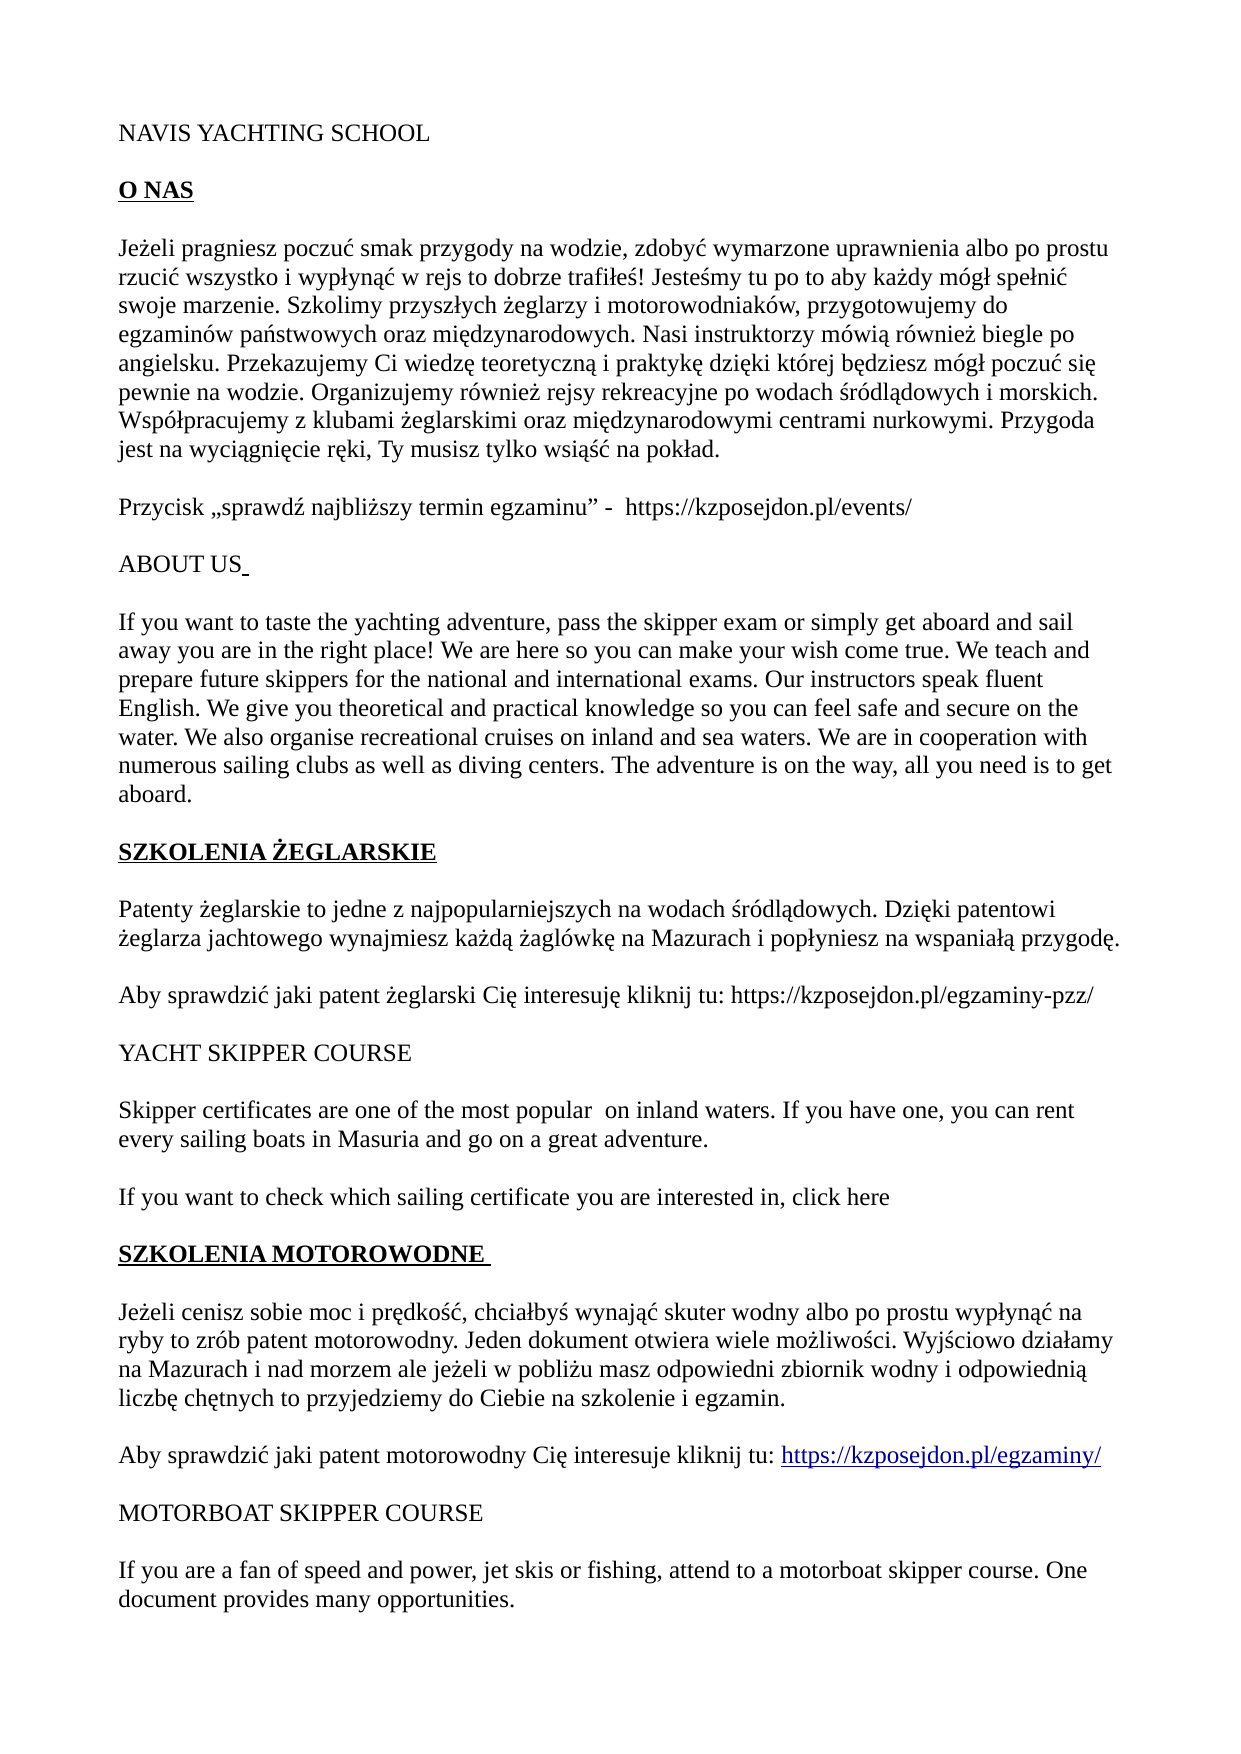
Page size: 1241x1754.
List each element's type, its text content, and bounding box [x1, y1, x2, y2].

text YACHT SKIPPER COURSE [118, 1038, 1122, 1067]
text Aby sprawdzić jaki patent żeglarski Cię interesuję kliknij tu: https://kzposejdon.pl/egzaminy-pzz/ [118, 981, 1122, 1009]
text Aby sprawdzić jaki patent motorowodny Cię interesuje kliknij tu: https://kzposejdon.pl/egzaminy/ [118, 1441, 1122, 1469]
text If you want to taste the yachting adventure, pass the skipper exam or simply get aboard and sail away you are in the right place! We are here so you can make your wish come true. We teach and prepare future skippers for the national and international exams. Our instructors speak fluent English. We give you theoretical and practical knowledge so you can feel safe and secure on the water. We also organise recreational cruises on inland and sea waters. We are in cooperation with numerous sailing clubs as well as diving centers. The adventure is on the way, all you need is to get aboard. [118, 607, 1122, 808]
text NAVIS YACHTING SCHOOL [118, 118, 1122, 147]
text Skipper certificates are one of the most popular on inland waters. If you have one, you can rent every sailing boats in Masuria and go on a great adventure. [118, 1096, 1122, 1153]
text MOTORBOAT SKIPPER COURSE [118, 1498, 1122, 1527]
text Przycisk „sprawdź najbliższy termin egzaminu” - https://kzposejdon.pl/events/ [118, 492, 1122, 521]
text SZKOLENIA ŻEGLARSKIE [118, 837, 1122, 866]
text If you want to check which sailing certificate you are interested in, click here [118, 1182, 1122, 1211]
text SZKOLENIA MOTOROWODNE [118, 1239, 1122, 1268]
text If you are a fan of speed and power, jet skis or fishing, attend to a motorboat skipper course. One document provides many opportunities. [118, 1556, 1122, 1613]
text ABOUT US [118, 549, 1122, 578]
text Patenty żeglarskie to jedne z najpopularniejszych na wodach śródlądowych. Dzięki patentowi żeglarza jachtowego wynajmiesz każdą żaglówkę na Mazurach i popłyniesz na wspaniałą przygodę. [118, 894, 1122, 952]
text O NAS [118, 176, 1122, 204]
text Jeżeli pragniesz poczuć smak przygody na wodzie, zdobyć wymarzone uprawnienia albo po prostu rzucić wszystko i wypłynąć w rejs to dobrze trafiłeś! Jesteśmy tu po to aby każdy mógł spełnić swoje marzenie. Szkolimy przyszłych żeglarzy i motorowodniaków, przygotowujemy do egzaminów państwowych oraz międzynarodowych. Nasi instruktorzy mówią również biegle po angielsku. Przekazujemy Ci wiedzę teoretyczną i praktykę dzięki której będziesz mógł poczuć się pewnie na wodzie. Organizujemy również rejsy rekreacyjne po wodach śródlądowych i morskich. Współpracujemy z klubami żeglarskimi oraz międzynarodowymi centrami nurkowymi. Przygoda jest na wyciągnięcie ręki, Ty musisz tylko wsiąść na pokład. [118, 233, 1122, 463]
text Jeżeli cenisz sobie moc i prędkość, chciałbyś wynająć skuter wodny albo po prostu wypłynąć na ryby to zrób patent motorowodny. Jeden dokument otwiera wiele możliwości. Wyjściowo działamy na Mazurach i nad morzem ale jeżeli w pobliżu masz odpowiedni zbiornik wodny i odpowiednią liczbę chętnych to przyjedziemy do Ciebie na szkolenie i egzamin. [118, 1297, 1122, 1412]
